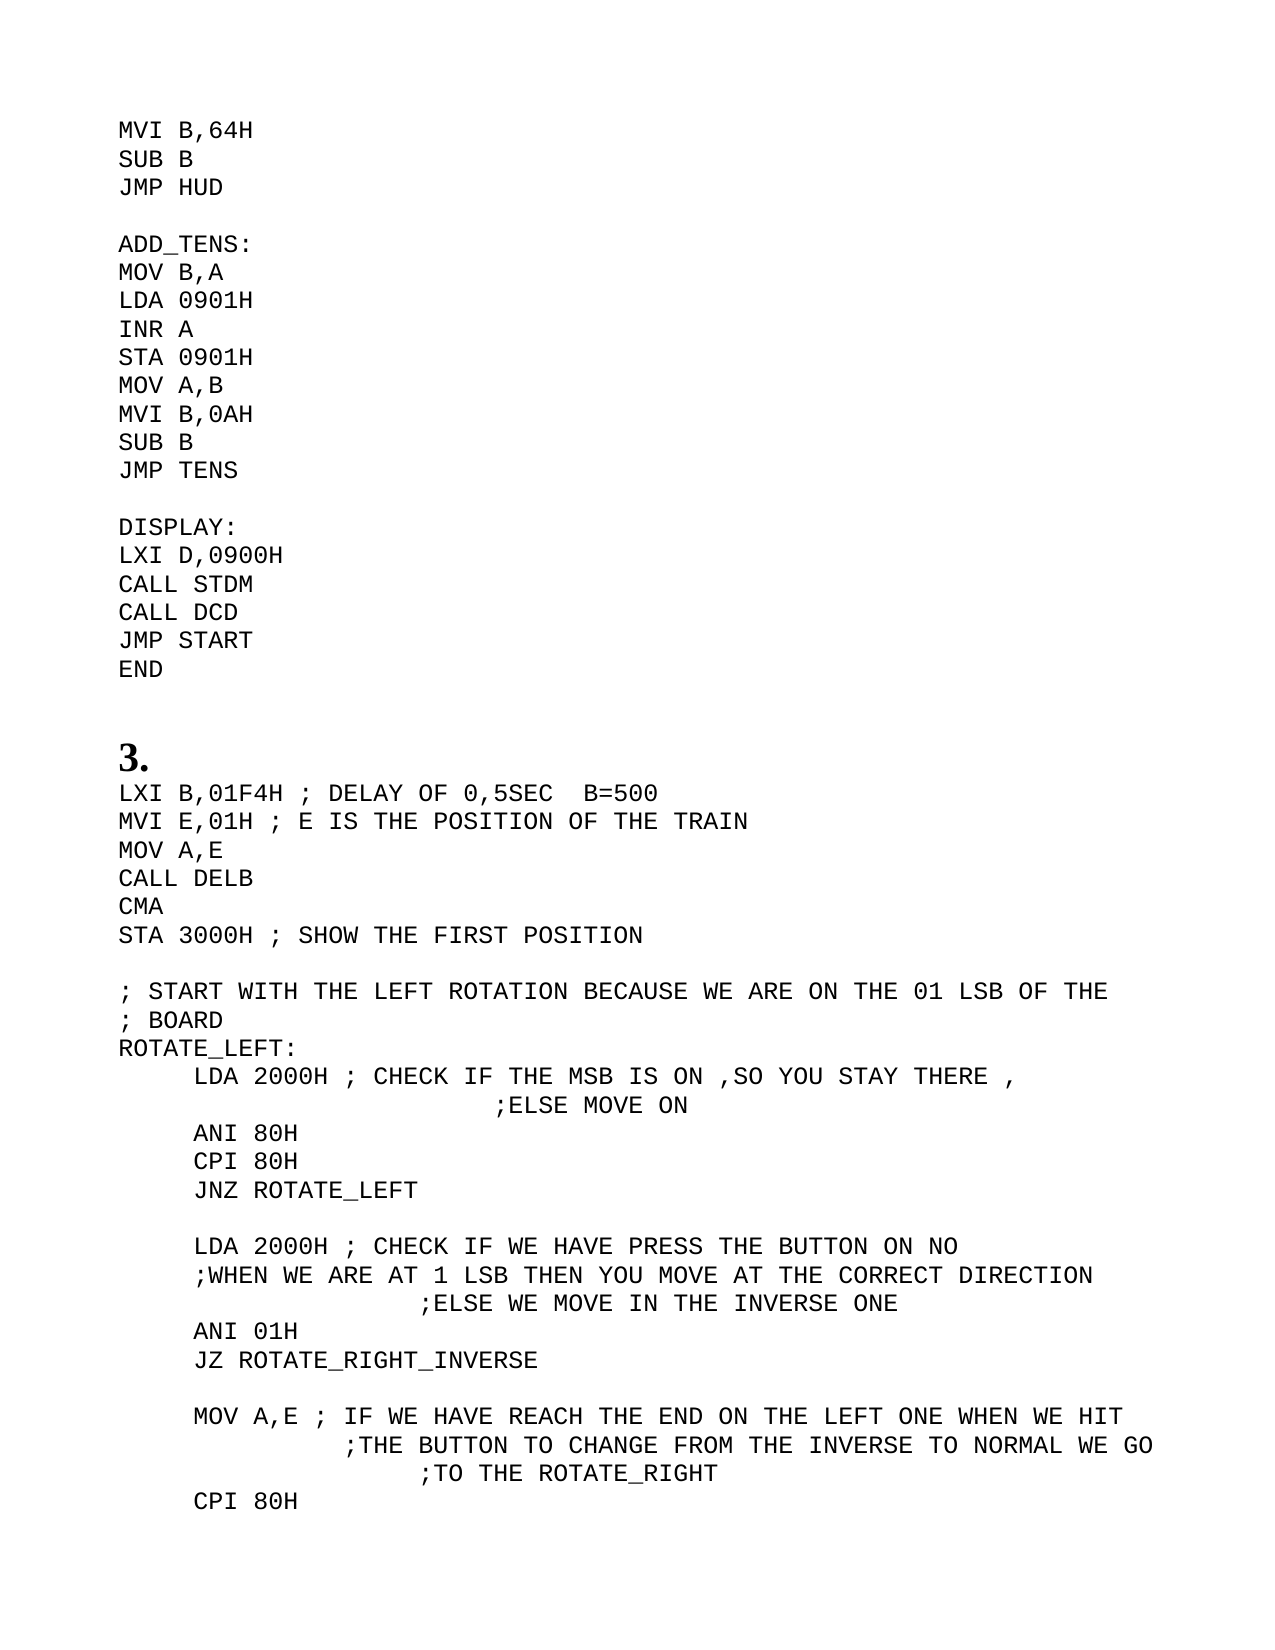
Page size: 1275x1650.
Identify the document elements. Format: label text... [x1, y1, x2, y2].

text ;THE BUTTON TO CHANGE FROM THE INVERSE TO NORMAL WE GO [118, 1432, 1157, 1461]
text DISPLAY: [118, 515, 1157, 543]
text LXI B,01F4H ; DELAY OF 0,5SEC B=500 [118, 781, 1157, 809]
text MVI B,64H [118, 118, 1157, 146]
text MOV B,A [118, 260, 1157, 288]
text SUB B [118, 146, 1157, 175]
text INR A [118, 316, 1157, 345]
text CPI 80H [118, 1489, 1157, 1517]
text JMP HUD [118, 175, 1157, 203]
text MOV A,E ; IF WE HAVE REACH THE END ON THE LEFT ONE WHEN WE HIT [118, 1404, 1157, 1432]
text JMP START [118, 628, 1157, 656]
text MOV A,B [118, 373, 1157, 401]
text LDA 2000H ; CHECK IF WE HAVE PRESS THE BUTTON ON NO [118, 1234, 1157, 1262]
text ;ELSE MOVE ON [118, 1092, 1157, 1121]
text MVI B,0AH [118, 401, 1157, 430]
text ROTATE_LEFT: [118, 1036, 1157, 1064]
text ; START WITH THE LEFT ROTATION BECAUSE WE ARE ON THE 01 LSB OF THE [118, 979, 1157, 1007]
text ANI 80H [118, 1121, 1157, 1149]
text LDA 2000H ; CHECK IF THE MSB IS ON ,SO YOU STAY THERE , [118, 1064, 1157, 1092]
text ADD_TENS: [118, 231, 1157, 260]
text CALL DCD [118, 600, 1157, 628]
text ANI 01H [118, 1319, 1157, 1347]
text JNZ ROTATE_LEFT [118, 1177, 1157, 1206]
text ; BOARD [118, 1007, 1157, 1036]
text LXI D,0900H [118, 543, 1157, 571]
text MVI E,01H ; E IS THE POSITION OF THE TRAIN [118, 809, 1157, 837]
text CALL DELB [118, 866, 1157, 894]
text SUB B [118, 430, 1157, 458]
text CALL STDM [118, 571, 1157, 600]
text JZ ROTATE_RIGHT_INVERSE [118, 1347, 1157, 1376]
text JMP TENS [118, 458, 1157, 486]
text ;TO THE ROTATE_RIGHT [118, 1461, 1157, 1489]
text STA 3000H ; SHOW THE FIRST POSITION [118, 922, 1157, 951]
text MOV A,E [118, 837, 1157, 866]
text CMA [118, 894, 1157, 922]
text LDA 0901H [118, 288, 1157, 316]
text END [118, 656, 1157, 685]
text 3. [118, 733, 1157, 781]
text CPI 80H [118, 1149, 1157, 1177]
text ;ELSE WE MOVE IN THE INVERSE ONE [118, 1291, 1157, 1319]
text ;WHEN WE ARE AT 1 LSB THEN YOU MOVE AT THE CORRECT DIRECTION [118, 1262, 1157, 1291]
text STA 0901H [118, 345, 1157, 373]
